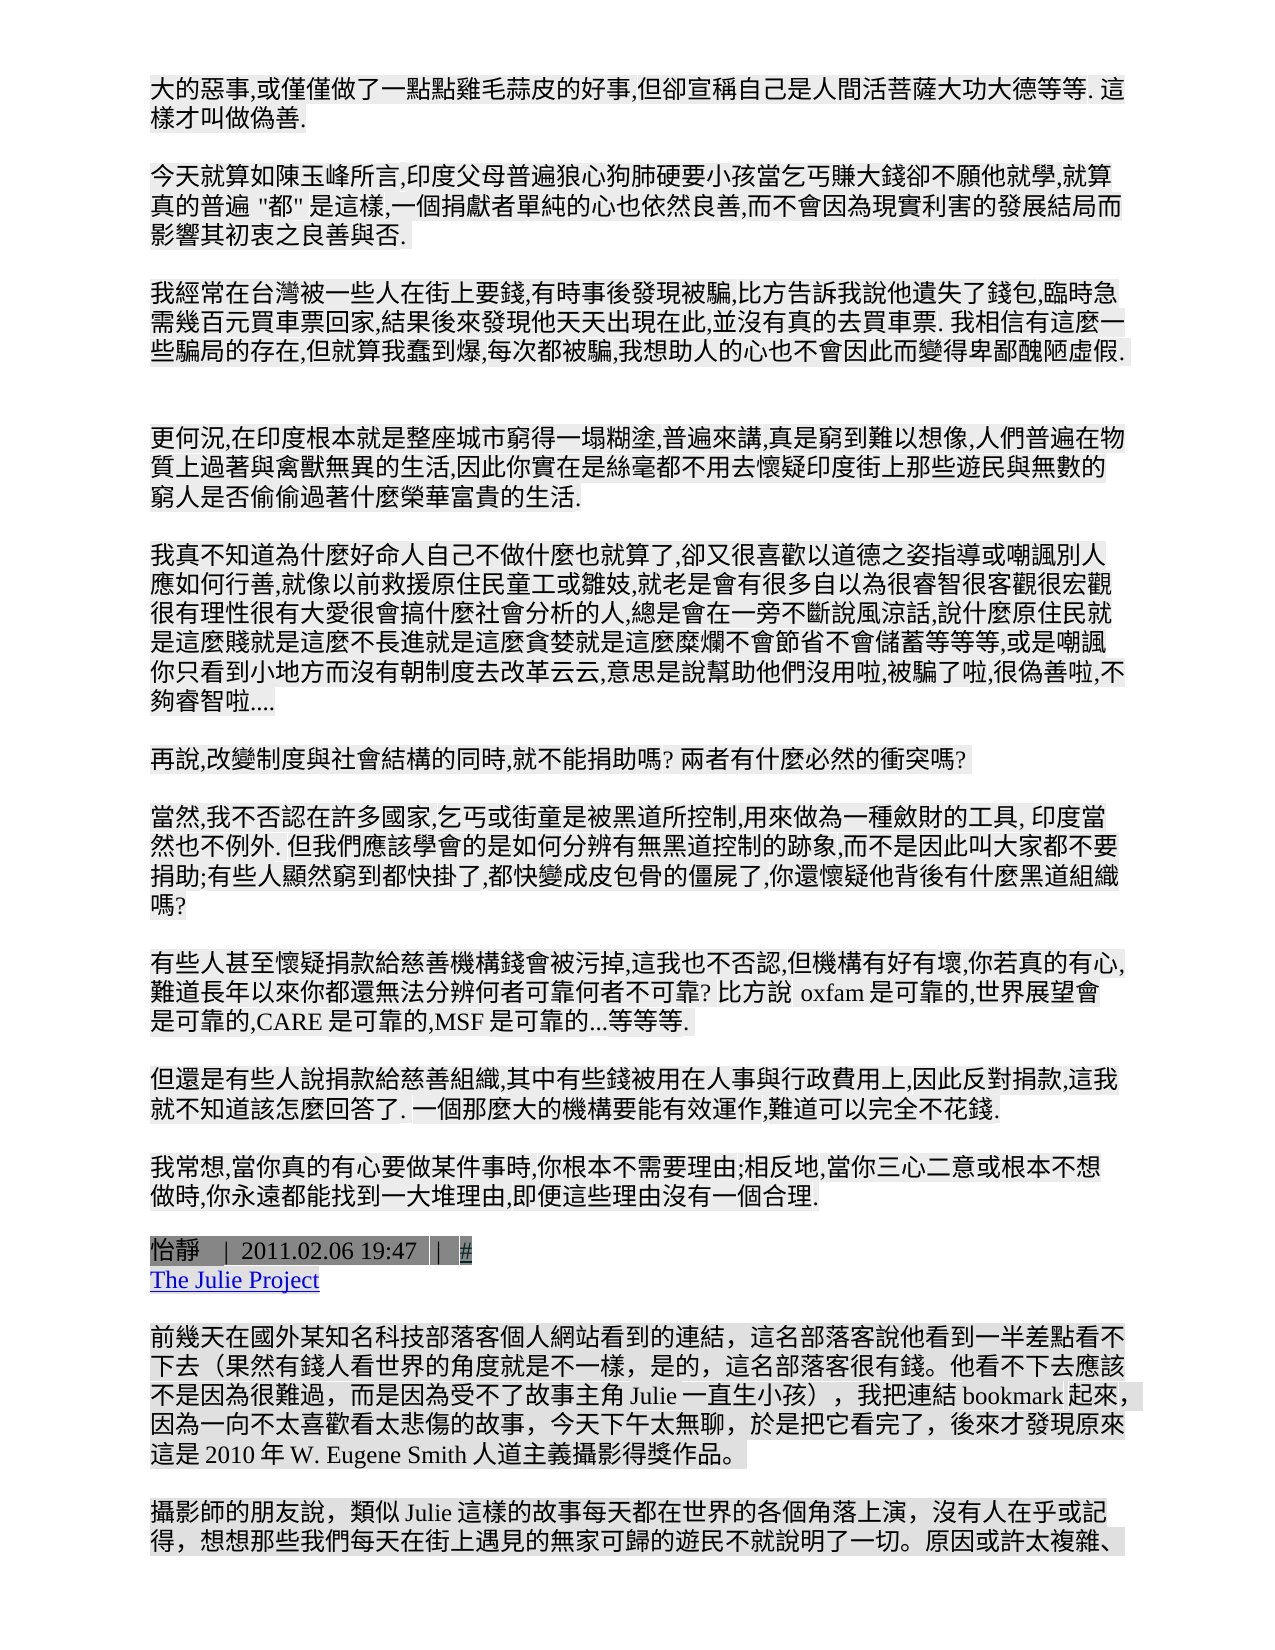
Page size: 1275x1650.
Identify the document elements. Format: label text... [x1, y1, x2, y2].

text 怡靜 | 2011.02.06 19:47 | # [150, 1236, 1125, 1266]
text The Julie Project 前幾天在國外某知名科技部落客個人網站看到的連結，這名部落客說他看到一半差點看不下去（果然有錢人看世界的角度就是不一樣，是的，這名部落客很有錢。他看不下去應該不是因為很難過，而是因為受不了故事主角Julie一直生小孩），我把連結bookmark起來，因為一向不太喜歡看太悲傷的故事，今天下午太無聊，於是把它看完了，後來才發現原來這是2010年W. Eugene Smith人道主義攝影得獎作品。 攝影師的朋友說，類似Julie這樣的故事每天都在世界的各個角落上演，沒有人在乎或記得，想想那些我們每天在街上遇見的無家可歸的遊民不就說明了一切。原因或許太複雜、令人不安、或太痛苦，我們甚至無法問為什麼會這樣。 攝影師 Darcy Padilla說"I hope you can't stop thinking about Julie's story, I hope it makes you feel.I hope it makes you look at the world differently. [150, 1266, 1125, 1556]
text 大的惡事,或僅僅做了一點點雞毛蒜皮的好事,但卻宣稱自己是人間活菩薩大功大德等等. 這樣才叫做偽善. 今天就算如陳玉峰所言,印度父母普遍狼心狗肺硬要小孩當乞丐賺大錢卻不願他就學,就算真的普遍 "都" 是這樣,一個捐獻者單純的心也依然良善,而不會因為現實利害的發展結局而影響其初衷之良善與否. 我經常在台灣被一些人在街上要錢,有時事後發現被騙,比方告訴我說他遺失了錢包,臨時急需幾百元買車票回家,結果後來發現他天天出現在此,並沒有真的去買車票. 我相信有這麼一些騙局的存在,但就算我蠢到爆,每次都被騙,我想助人的心也不會因此而變得卑鄙醜陋虛假. 更何況,在印度根本就是整座城市窮得一塌糊塗,普遍來講,真是窮到難以想像,人們普遍在物質上過著與禽獸無異的生活,因此你實在是絲毫都不用去懷疑印度街上那些遊民與無數的窮人是否偷偷過著什麼榮華富貴的生活. 我真不知道為什麼好命人自己不做什麼也就算了,卻又很喜歡以道德之姿指導或嘲諷別人應如何行善,就像以前救援原住民童工或雛妓,就老是會有很多自以為很睿智很客觀很宏觀很有理性很有大愛很會搞什麼社會分析的人,總是會在一旁不斷說風涼話,說什麼原住民就是這麼賤就是這麼不長進就是這麼貪婪就是這麼糜爛不會節省不會儲蓄等等等,或是嘲諷你只看到小地方而沒有朝制度去改革云云,意思是說幫助他們沒用啦,被騙了啦,很偽善啦,不夠睿智啦.... 再說,改變制度與社會結構的同時,就不能捐助嗎? 兩者有什麼必然的衝突嗎? 當然,我不否認在許多國家,乞丐或街童是被黑道所控制,用來做為一種斂財的工具, 印度當然也不例外. 但我們應該學會的是如何分辨有無黑道控制的跡象,而不是因此叫大家都不要捐助;有些人顯然窮到都快掛了,都快變成皮包骨的僵屍了,你還懷疑他背後有什麼黑道組織嗎? 有些人甚至懷疑捐款給慈善機構錢會被污掉,這我也不否認,但機構有好有壞,你若真的有心,難道長年以來你都還無法分辨何者可靠何者不可靠? 比方說 oxfam是可靠的,世界展望會是可靠的,CARE是可靠的,MSF是可靠的...等等等. 但還是有些人說捐款給慈善組織,其中有些錢被用在人事與行政費用上,因此反對捐款,這我就不知道該怎麼回答了. 一個那麼大的機構要能有效運作,難道可以完全不花錢. 我常想,當你真的有心要做某件事時,你根本不需要理由;相反地,當你三心二意或根本不想做時,你永遠都能找到一大堆理由,即便這些理由沒有一個合理. [150, 75, 1125, 1211]
